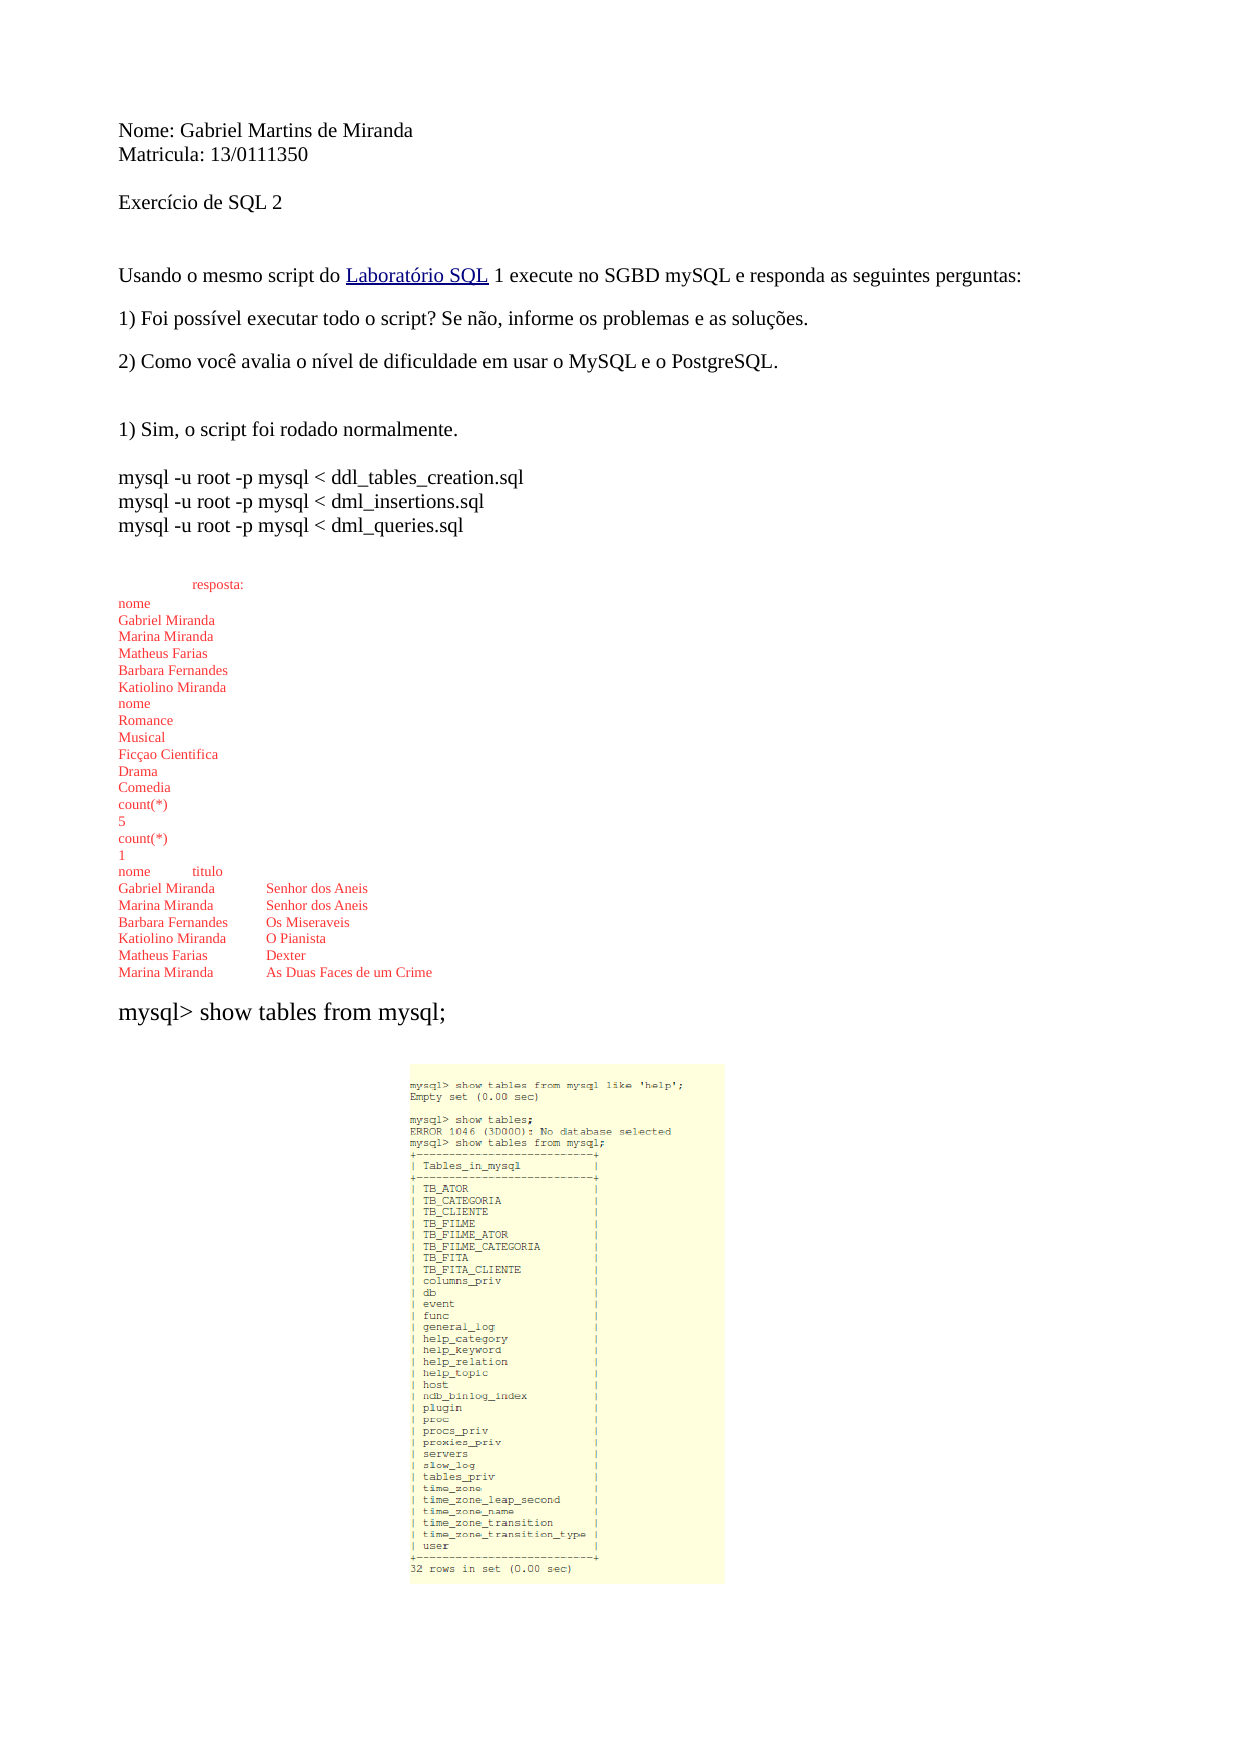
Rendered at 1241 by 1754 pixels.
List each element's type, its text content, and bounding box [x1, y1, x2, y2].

text 5 [118, 813, 1122, 829]
text mysql -u root -p mysql < dml_insertions.sql [118, 489, 1122, 513]
text Matricula: 13/0111350 [118, 142, 1122, 166]
text Katiolino Miranda O Pianista [118, 930, 1122, 947]
text Gabriel Miranda [118, 611, 1122, 628]
text Usando o mesmo script do Laboratório SQL 1 execute no SGBD mySQL e responda as seguintes perguntas: [118, 262, 1122, 287]
text Romance [118, 712, 1122, 729]
text Marina Miranda [118, 628, 1122, 645]
text resposta: [118, 566, 1122, 595]
text mysql -u root -p mysql < dml_queries.sql [118, 513, 1122, 537]
text 1 [118, 846, 1122, 863]
text count(*) [118, 829, 1122, 846]
text Musical [118, 729, 1122, 746]
text Matheus Farias [118, 645, 1122, 662]
text nome [118, 695, 1122, 712]
text Marina Miranda As Duas Faces de um Crime [118, 964, 1122, 980]
text nome [118, 595, 1122, 611]
text 1) Foi possível executar todo o script? Se não, informe os problemas e as soluções. [118, 306, 1122, 330]
picture [409, 1064, 725, 1584]
text 2) Como você avalia o nível de dificuldade em usar o MySQL e o PostgreSQL. [118, 349, 1122, 373]
text Matheus Farias Dexter [118, 947, 1122, 964]
text Drama [118, 762, 1122, 779]
text mysql -u root -p mysql < ddl_tables_creation.sql [118, 465, 1122, 489]
text Ficçao Cientifica [118, 746, 1122, 762]
text mysql> show tables from mysql; [118, 997, 1122, 1026]
text Nome: Gabriel Martins de Miranda [118, 118, 1122, 142]
text 1) Sim, o script foi rodado normalmente. [118, 417, 1122, 441]
text Gabriel Miranda Senhor dos Aneis [118, 880, 1122, 897]
text Marina Miranda Senhor dos Aneis [118, 897, 1122, 913]
text Katiolino Miranda [118, 678, 1122, 695]
text Comedia [118, 779, 1122, 796]
text count(*) [118, 796, 1122, 813]
text Barbara Fernandes Os Miseraveis [118, 913, 1122, 930]
text Exercício de SQL 2 [118, 190, 1122, 214]
text nome titulo [118, 863, 1122, 880]
text Barbara Fernandes [118, 662, 1122, 678]
